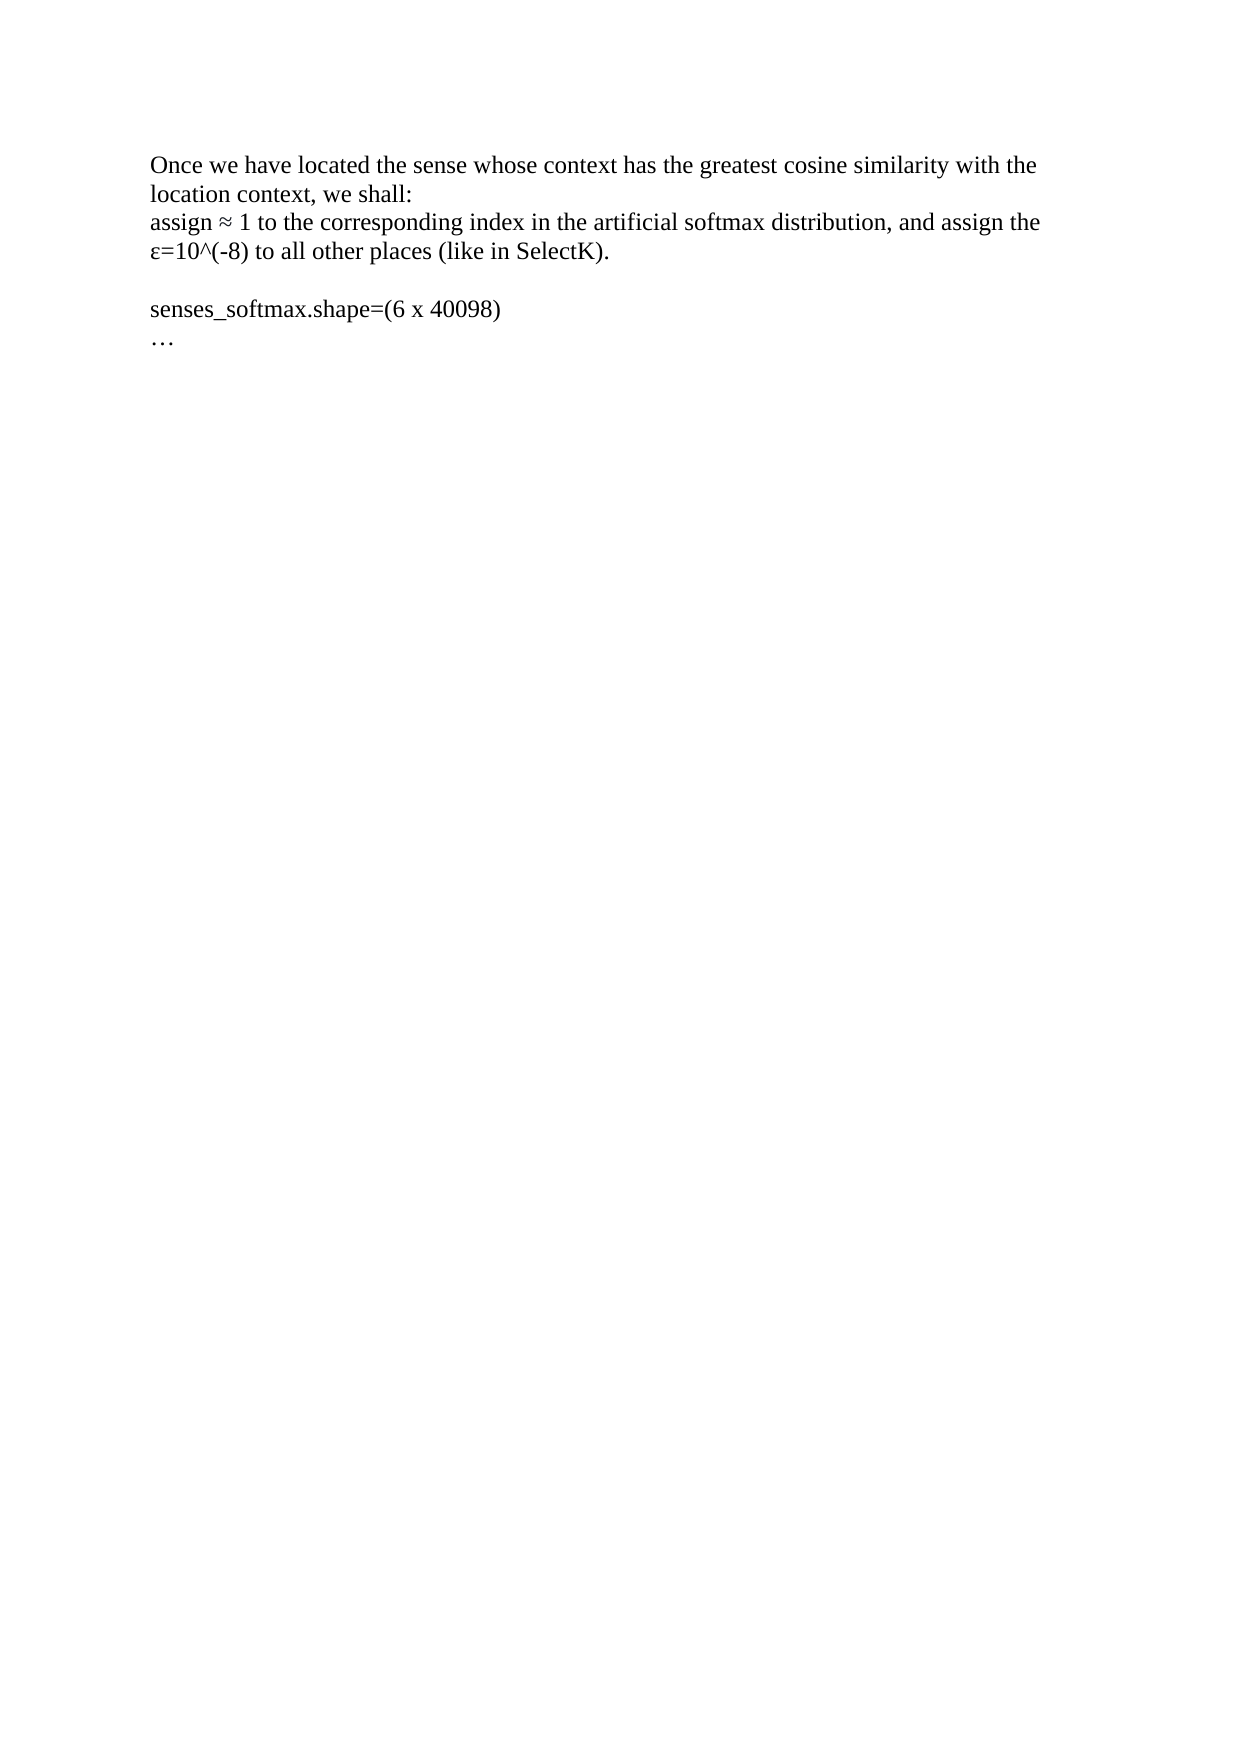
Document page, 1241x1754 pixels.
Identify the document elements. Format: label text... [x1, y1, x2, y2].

text … [150, 322, 1090, 351]
text assign ≈ 1 to the corresponding index in the artificial softmax distribution, and assign the ε=10^(-8) to all other places (like in SelectK). [150, 207, 1090, 265]
text Once we have located the sense whose context has the greatest cosine similarity with the location context, we shall: [150, 150, 1090, 207]
text senses_softmax.shape=(6 x 40098) [150, 294, 1090, 322]
